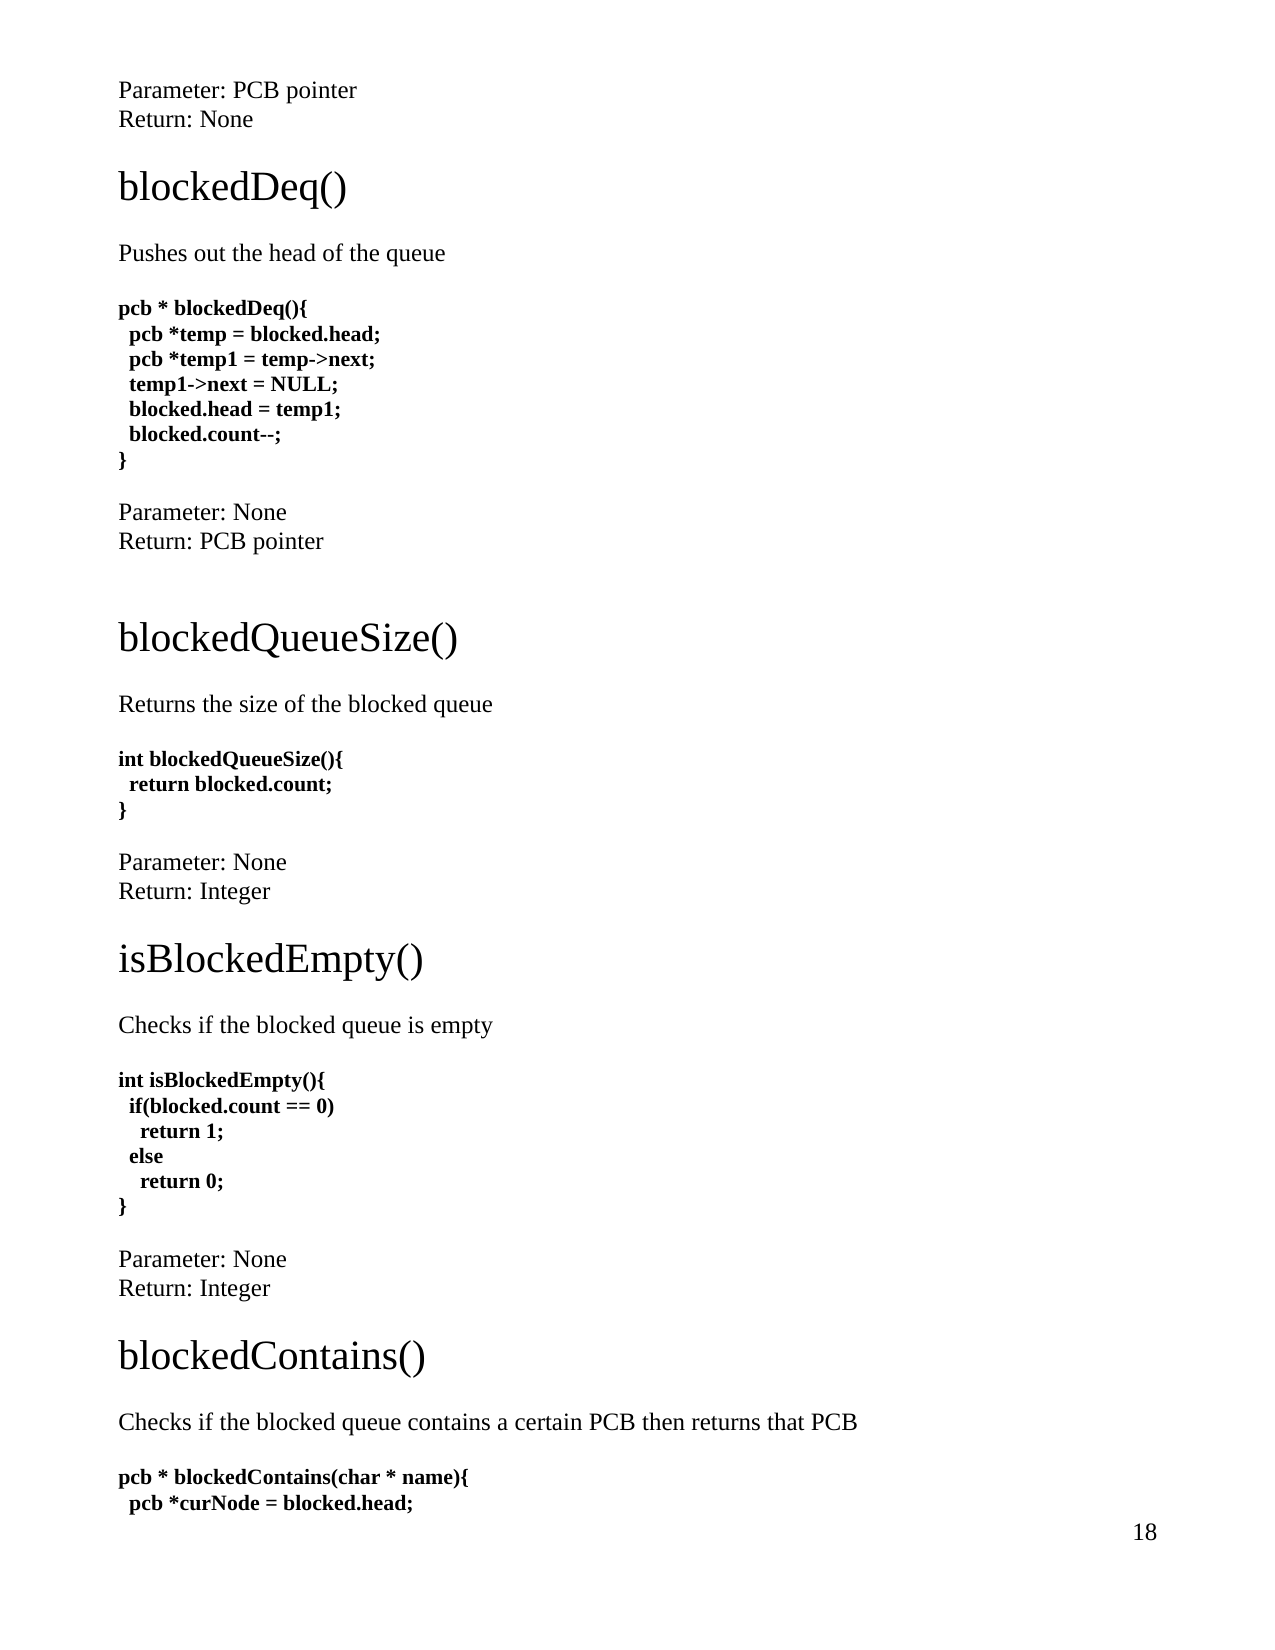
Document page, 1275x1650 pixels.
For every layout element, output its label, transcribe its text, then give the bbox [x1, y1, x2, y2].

text Parameter: None [118, 1244, 1157, 1273]
text Return: Integer [118, 876, 1157, 904]
text blocked.head = temp1; [118, 396, 1157, 421]
text return 1; [118, 1118, 1157, 1143]
text pcb * blockedDeq(){ [118, 295, 1157, 321]
text pcb *temp1 = temp->next; [118, 346, 1157, 371]
text pcb * blockedContains(char * name){ [118, 1464, 1157, 1489]
text isBlockedEmpty() [118, 933, 1157, 981]
text int isBlockedEmpty(){ [118, 1067, 1157, 1093]
text pcb *curNode = blocked.head; [118, 1489, 1157, 1515]
text pcb *temp = blocked.head; [118, 321, 1157, 346]
text blockedContains() [118, 1330, 1157, 1378]
text return 0; [118, 1168, 1157, 1193]
text temp1->next = NULL; [118, 371, 1157, 396]
text int blockedQueueSize(){ [118, 746, 1157, 771]
text Return: Integer [118, 1273, 1157, 1301]
text return blocked.count; [118, 771, 1157, 797]
text Parameter: None [118, 847, 1157, 876]
text blocked.count--; [118, 421, 1157, 447]
text Checks if the blocked queue contains a certain PCB then returns that PCB [118, 1407, 1157, 1436]
text if(blocked.count == 0) [118, 1093, 1157, 1118]
text else [118, 1143, 1157, 1168]
text Parameter: None [118, 497, 1157, 526]
text } [118, 1193, 1157, 1219]
text Return: PCB pointer [118, 526, 1157, 554]
text Returns the size of the blocked queue [118, 689, 1157, 717]
text Return: None [118, 104, 1157, 132]
text blockedQueueSize() [118, 612, 1157, 660]
text Checks if the blocked queue is empty [118, 1010, 1157, 1039]
text Pushes out the head of the queue [118, 238, 1157, 267]
text Parameter: PCB pointer [118, 75, 1157, 104]
text } [118, 447, 1157, 472]
text } [118, 797, 1157, 822]
text blockedDeq() [118, 161, 1157, 209]
